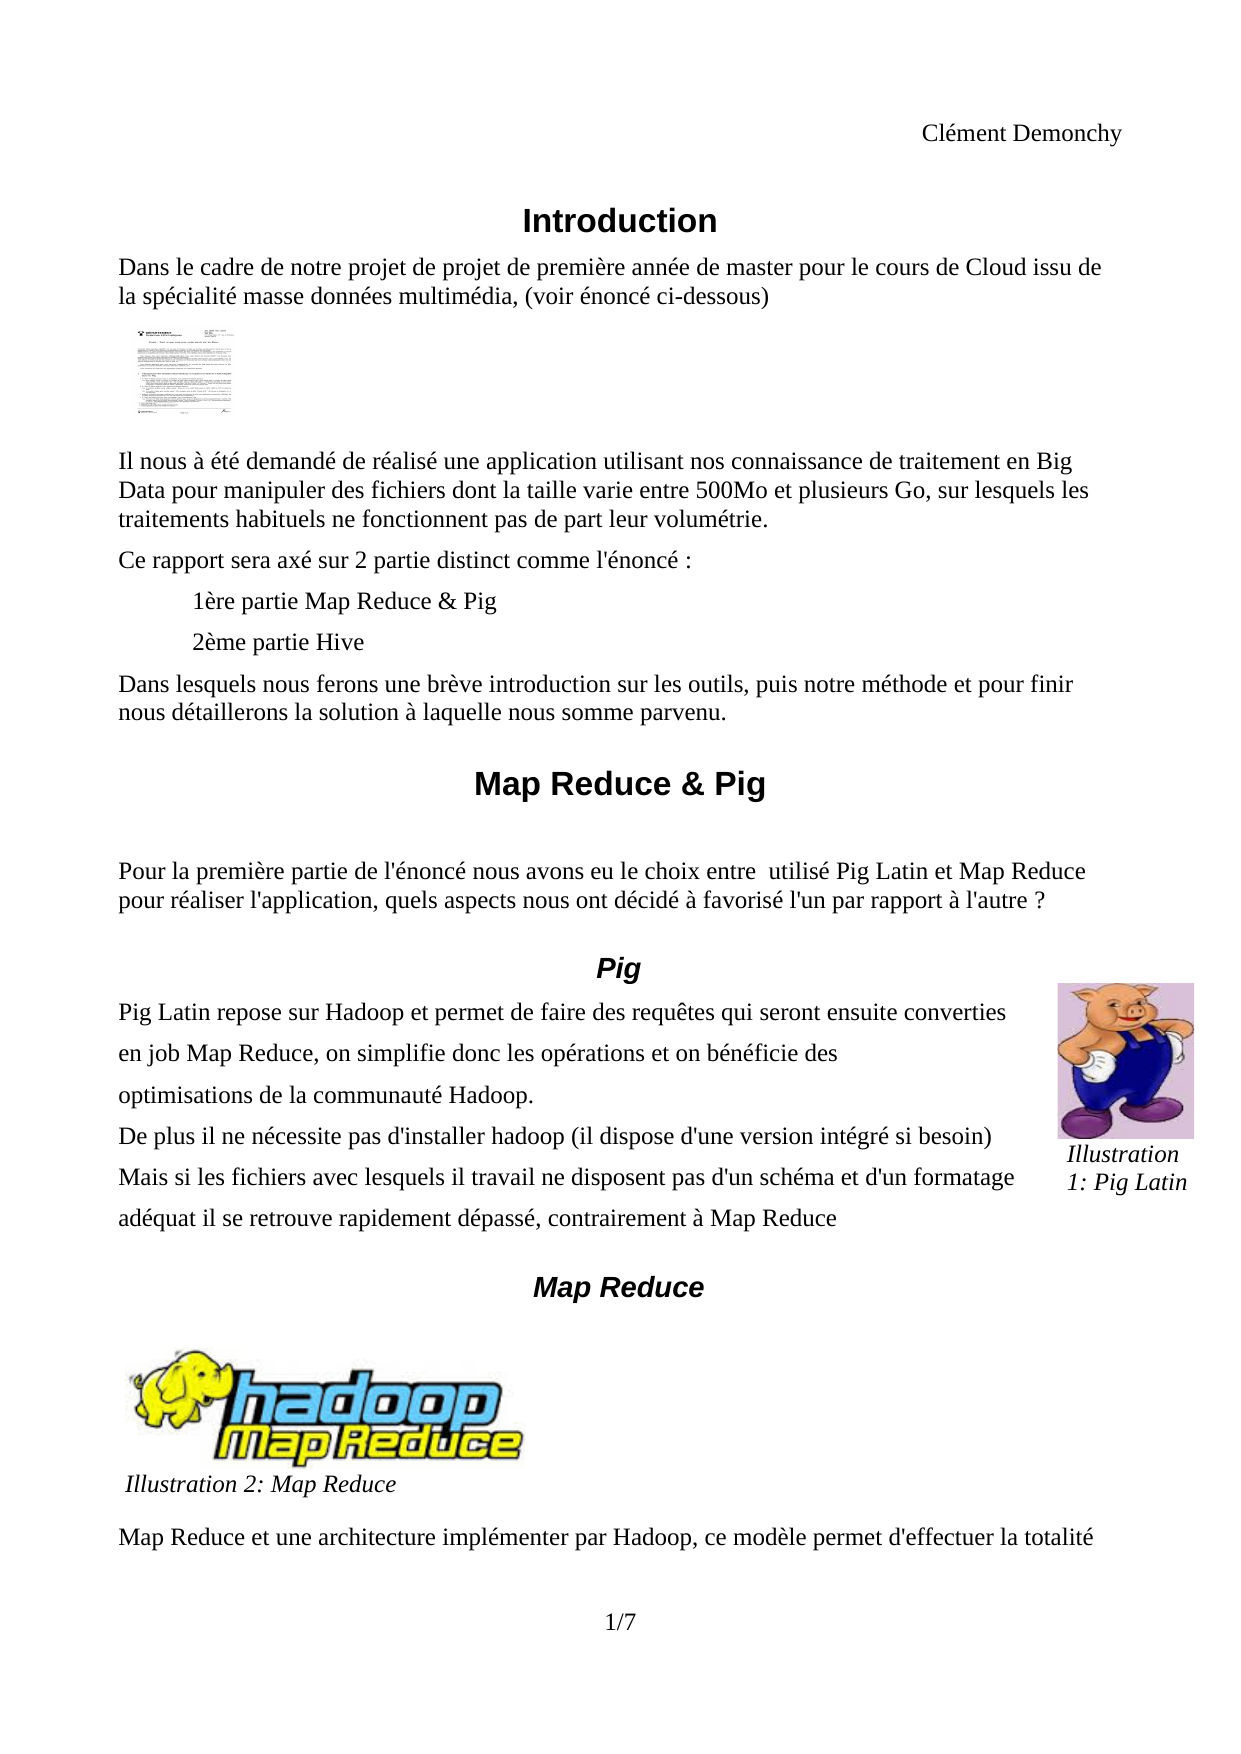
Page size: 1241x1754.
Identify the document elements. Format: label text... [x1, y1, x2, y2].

text Pour la première partie de l'énoncé nous avons eu le choix entre utilisé Pig Latin et Map Reduce pour réaliser l'application, quels aspects nous ont décidé à favorisé l'un par rapport à l'autre ? [118, 856, 1122, 914]
text Illustration 2: Map Reduce [125, 1470, 525, 1498]
text Pig Latin repose sur Hadoop et permet de faire des requêtes qui seront ensuite converties [118, 997, 1057, 1026]
subtitle Map Reduce [118, 1270, 1122, 1303]
picture [1057, 983, 1195, 1139]
text Mais si les fichiers avec lesquels il travail ne disposent pas d'un schéma et d'un formatage [118, 1162, 1067, 1191]
text Il nous à été demandé de réalisé une application utilisant nos connaissance de traitement en Big Data pour manipuler des fichiers dont la taille varie entre 500Mo et plusieurs Go, sur lesquels les traitements habituels ne fonctionnent pas de part leur volumétrie. [118, 446, 1122, 532]
text Dans lesquels nous ferons une brève introduction sur les outils, puis notre méthode et pour finir nous détaillerons la solution à laquelle nous somme parvenu. [118, 669, 1122, 726]
text Ce rapport sera axé sur 2 partie distinct comme l'énoncé : [118, 545, 1122, 574]
text 2ème partie Hive [118, 627, 1122, 656]
text Map Reduce et une architecture implémenter par Hadoop, ce modèle permet d'effectuer la totalité [118, 1522, 1122, 1551]
text Dans le cadre de notre projet de projet de première année de master pour le cours de Cloud issu de la spécialité masse données multimédia, (voir énoncé ci-dessous) [118, 252, 1122, 310]
picture [125, 1347, 525, 1470]
subtitle Pig [118, 951, 1122, 985]
text optimisations de la communauté Hadoop. [118, 1080, 1057, 1108]
text Illustration 1: Pig Latin [1067, 1006, 1203, 1196]
text adéquat il se retrouve rapidement dépassé, contrairement à Map Reduce [118, 1203, 1122, 1232]
text 1ère partie Map Reduce & Pig [118, 586, 1122, 615]
subtitle Introduction [118, 201, 1122, 240]
subtitle Map Reduce & Pig [118, 764, 1122, 802]
text De plus il ne nécessite pas d'installer hadoop (il dispose d'une version intégré si besoin) [118, 1121, 1067, 1150]
text en job Map Reduce, on simplifie donc les opérations et on bénéficie des [118, 1038, 1057, 1067]
